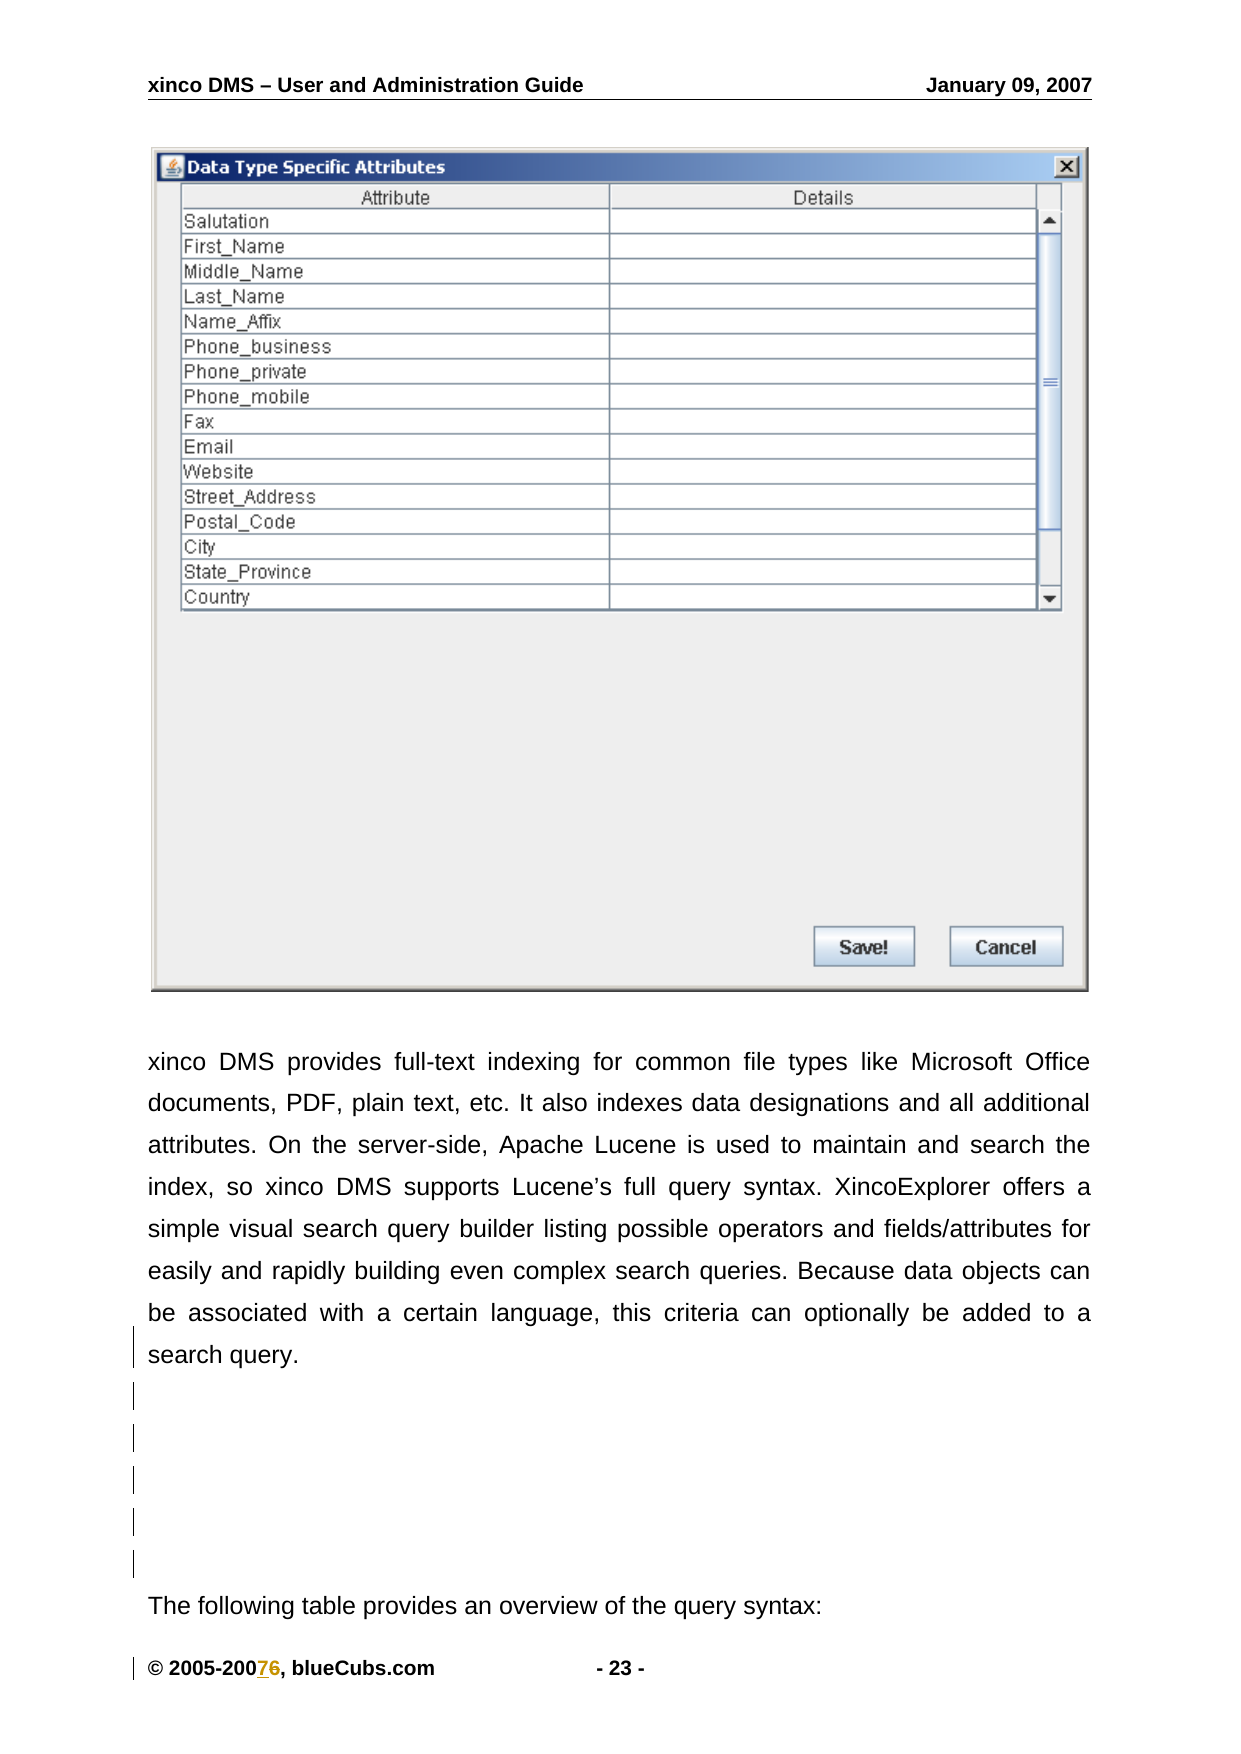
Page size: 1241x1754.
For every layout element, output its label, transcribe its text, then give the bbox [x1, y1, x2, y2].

text xinco DMS provides full-text indexing for common file types like Microsoft Office documents, PDF, plain text, etc. It also indexes data designations and all additional attributes. On the server-side, Apache Lucene is used to maintain and search the index, so xinco DMS supports Lucene’s full query syntax. XincoExplorer offers a simple visual search query builder listing possible operators and fields/attributes for easily and rapidly building even complex search queries. Because data objects can be associated with a certain language, this criteria can optionally be added to a search query. [148, 1047, 1092, 1368]
picture [151, 147, 1089, 992]
text The following table provides an overview of the query syntax: [148, 1592, 1092, 1619]
